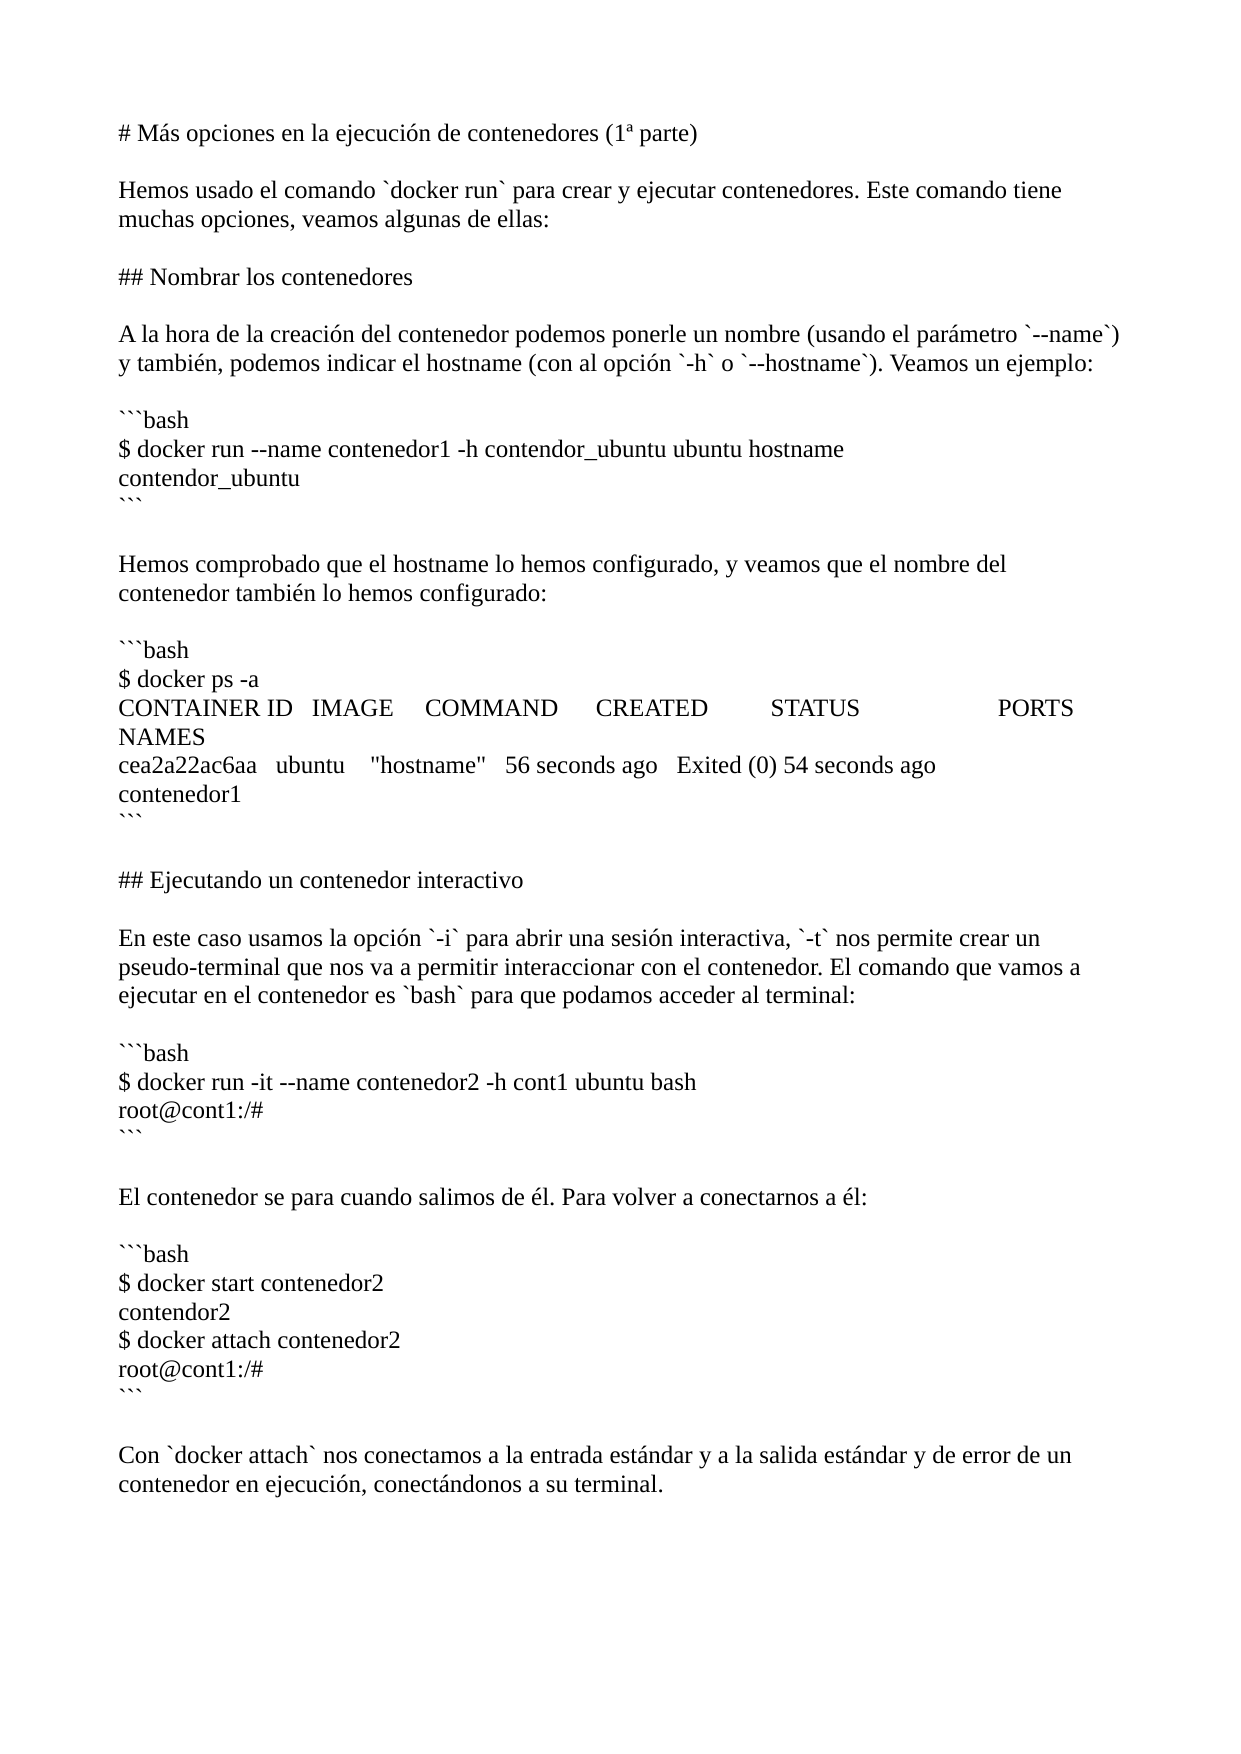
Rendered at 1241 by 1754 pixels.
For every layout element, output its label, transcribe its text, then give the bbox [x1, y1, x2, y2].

text cea2a22ac6aa ubuntu "hostname" 56 seconds ago Exited (0) 54 seconds ago contenedor1 [118, 751, 1122, 808]
text root@cont1:/# [118, 1096, 1122, 1124]
text # Más opciones en la ejecución de contenedores (1ª parte) [118, 118, 1122, 147]
text contendor2 [118, 1297, 1122, 1326]
text $ docker attach contenedor2 [118, 1326, 1122, 1354]
text ```bash [118, 1038, 1122, 1067]
text CONTAINER ID IMAGE COMMAND CREATED STATUS PORTS NAMES [118, 693, 1122, 751]
text ``` [118, 1124, 1122, 1153]
text ```bash [118, 406, 1122, 434]
text El contenedor se para cuando salimos de él. Para volver a conectarnos a él: [118, 1182, 1122, 1211]
text root@cont1:/# [118, 1354, 1122, 1383]
text Con `docker attach` nos conectamos a la entrada estándar y a la salida estándar y de error de un contenedor en ejecución, conectándonos a su terminal. [118, 1441, 1122, 1498]
text contendor_ubuntu [118, 463, 1122, 492]
text ## Nombrar los contenedores [118, 262, 1122, 291]
text ``` [118, 808, 1122, 837]
text ``` [118, 1383, 1122, 1412]
text ```bash [118, 636, 1122, 664]
text $ docker run --name contenedor1 -h contendor_ubuntu ubuntu hostname [118, 434, 1122, 463]
text Hemos usado el comando `docker run` para crear y ejecutar contenedores. Este comando tiene muchas opciones, veamos algunas de ellas: [118, 176, 1122, 233]
text ```bash [118, 1239, 1122, 1268]
text ``` [118, 492, 1122, 521]
text En este caso usamos la opción `-i` para abrir una sesión interactiva, `-t` nos permite crear un pseudo-terminal que nos va a permitir interaccionar con el contenedor. El comando que vamos a ejecutar en el contenedor es `bash` para que podamos acceder al terminal: [118, 923, 1122, 1009]
text ## Ejecutando un contenedor interactivo [118, 866, 1122, 894]
text Hemos comprobado que el hostname lo hemos configurado, y veamos que el nombre del contenedor también lo hemos configurado: [118, 549, 1122, 607]
text A la hora de la creación del contenedor podemos ponerle un nombre (usando el parámetro `--name`) y también, podemos indicar el hostname (con al opción `-h` o `--hostname`). Veamos un ejemplo: [118, 319, 1122, 377]
text $ docker ps -a [118, 664, 1122, 693]
text $ docker run -it --name contenedor2 -h cont1 ubuntu bash [118, 1067, 1122, 1096]
text $ docker start contenedor2 [118, 1268, 1122, 1297]
